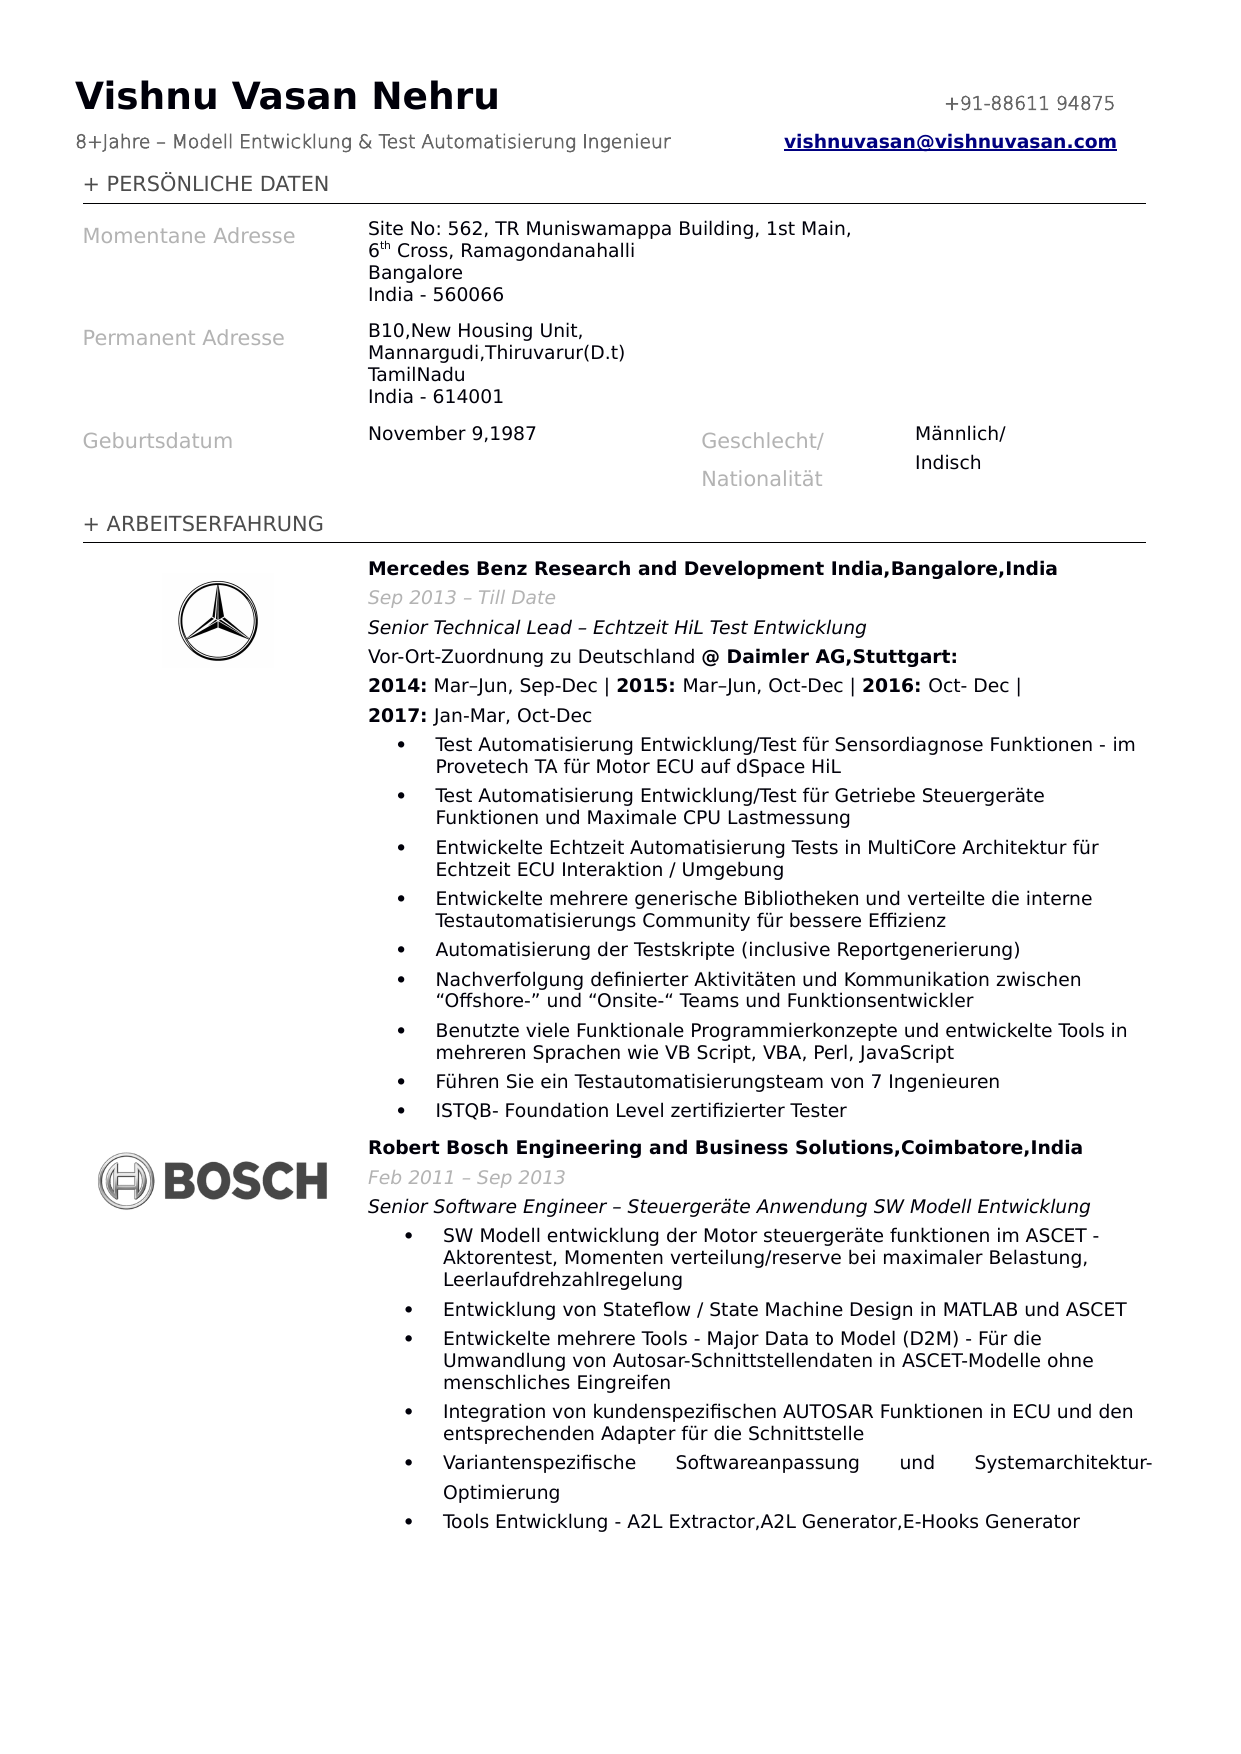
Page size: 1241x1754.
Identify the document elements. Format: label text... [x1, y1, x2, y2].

table_cell + ARBEITSERFAHRUNG [75, 504, 1153, 550]
table_cell [75, 1130, 360, 1675]
table_cell Mercedes Benz Research and Development India,Bangalore,India Sep 2013 – Till Date Senior Technical Lead – Echtzeit HiL Test Entwicklung Vor-Ort-Zuordnung zu Deutschland @ Daimler AG,Stuttgart: 2014: Mar–Jun, Sep-Dec | 2015: Mar–Jun, Oct-Dec | 2016: Oct- Dec | 2017: Jan-Mar, Oct-Dec Test Automatisierung Entwicklung/Test für Sensordiagnose Funktionen - im Provetech TA für Motor ECU auf dSpace HiL Test Automatisierung Entwicklung/Test für Getriebe Steuergeräte Funktionen und Maximale CPU Lastmessung Entwickelte Echtzeit Automatisierung Tests in MultiCore Architektur für Echtzeit ECU Interaktion / Umgebung Entwickelte mehrere generische Bibliotheken und verteilte die interne Testautomatisierungs Community für bessere Effizienz Automatisierung der Testskripte (inclusive Reportgenerierung) Nachverfolgung definierter Aktivitäten und Kommunikation zwischen “Offshore-” und “Onsite-“ Teams und Funktionsentwickler Benutzte viele Funktionale Programmierkonzepte und entwickelte Tools in mehreren Sprachen wie VB Script, VBA, Perl, JavaScript Führen Sie ein Testautomatisierungsteam von 7 Ingenieuren ISTQB- Foundation Level zertifizierter Tester [360, 550, 1153, 1130]
table_cell + PERSÖNLICHE DATEN [75, 165, 1153, 211]
table_cell B10,New Housing Unit, Mannargudi,Thiruvarur(D.t) TamilNadu India - 614001 [360, 313, 1153, 416]
table_cell Robert Bosch Engineering and Business Solutions,Coimbatore,India Feb 2011 – Sep 2013 Senior Software Engineer – Steuergeräte Anwendung SW Modell Entwicklung SW Modell entwicklung der Motor steuergeräte funktionen im ASCET - Aktorentest, Momenten verteilung/reserve bei maximaler Belastung, Leerlaufdrehzahlregelung Entwicklung von Stateflow / State Machine Design in MATLAB und ASCET Entwickelte mehrere Tools - Major Data to Model (D2M) - Für die Umwandlung von Autosar-Schnittstellendaten in ASCET-Modelle ohne menschliches Eingreifen Integration von kundenspezifischen AUTOSAR Funktionen in ECU und den entsprechenden Adapter für die Schnittstelle Variantenspezifische Softwareanpassung und Systemarchitektur-Optimierung Tools Entwicklung - A2L Extractor,A2L Generator,E-Hooks Generator [360, 1130, 1153, 1675]
table_cell Männlich/ Indisch [909, 416, 1153, 504]
table_cell Geschlecht/ Nationalität [694, 416, 909, 504]
table_cell November 9,1987 [360, 416, 693, 504]
table_cell Permanent Adresse [75, 313, 360, 416]
table_cell Site No: 562, TR Muniswamappa Building, 1st Main, 6th Cross, Ramagondanahalli Bangalore India - 560066 [360, 211, 1153, 313]
picture [97, 1149, 333, 1212]
table_cell Geburtsdatum [75, 416, 360, 504]
picture [162, 573, 274, 668]
table_header Vishnu Vasan Nehru +91-88611 94875 8+Jahre – Modell Entwicklung & Test Automatisierung Ingenieur vishnuvasan@vishnuvasan.com [75, 75, 1153, 164]
table_cell [75, 550, 360, 1130]
table_cell Momentane Adresse [75, 211, 360, 313]
